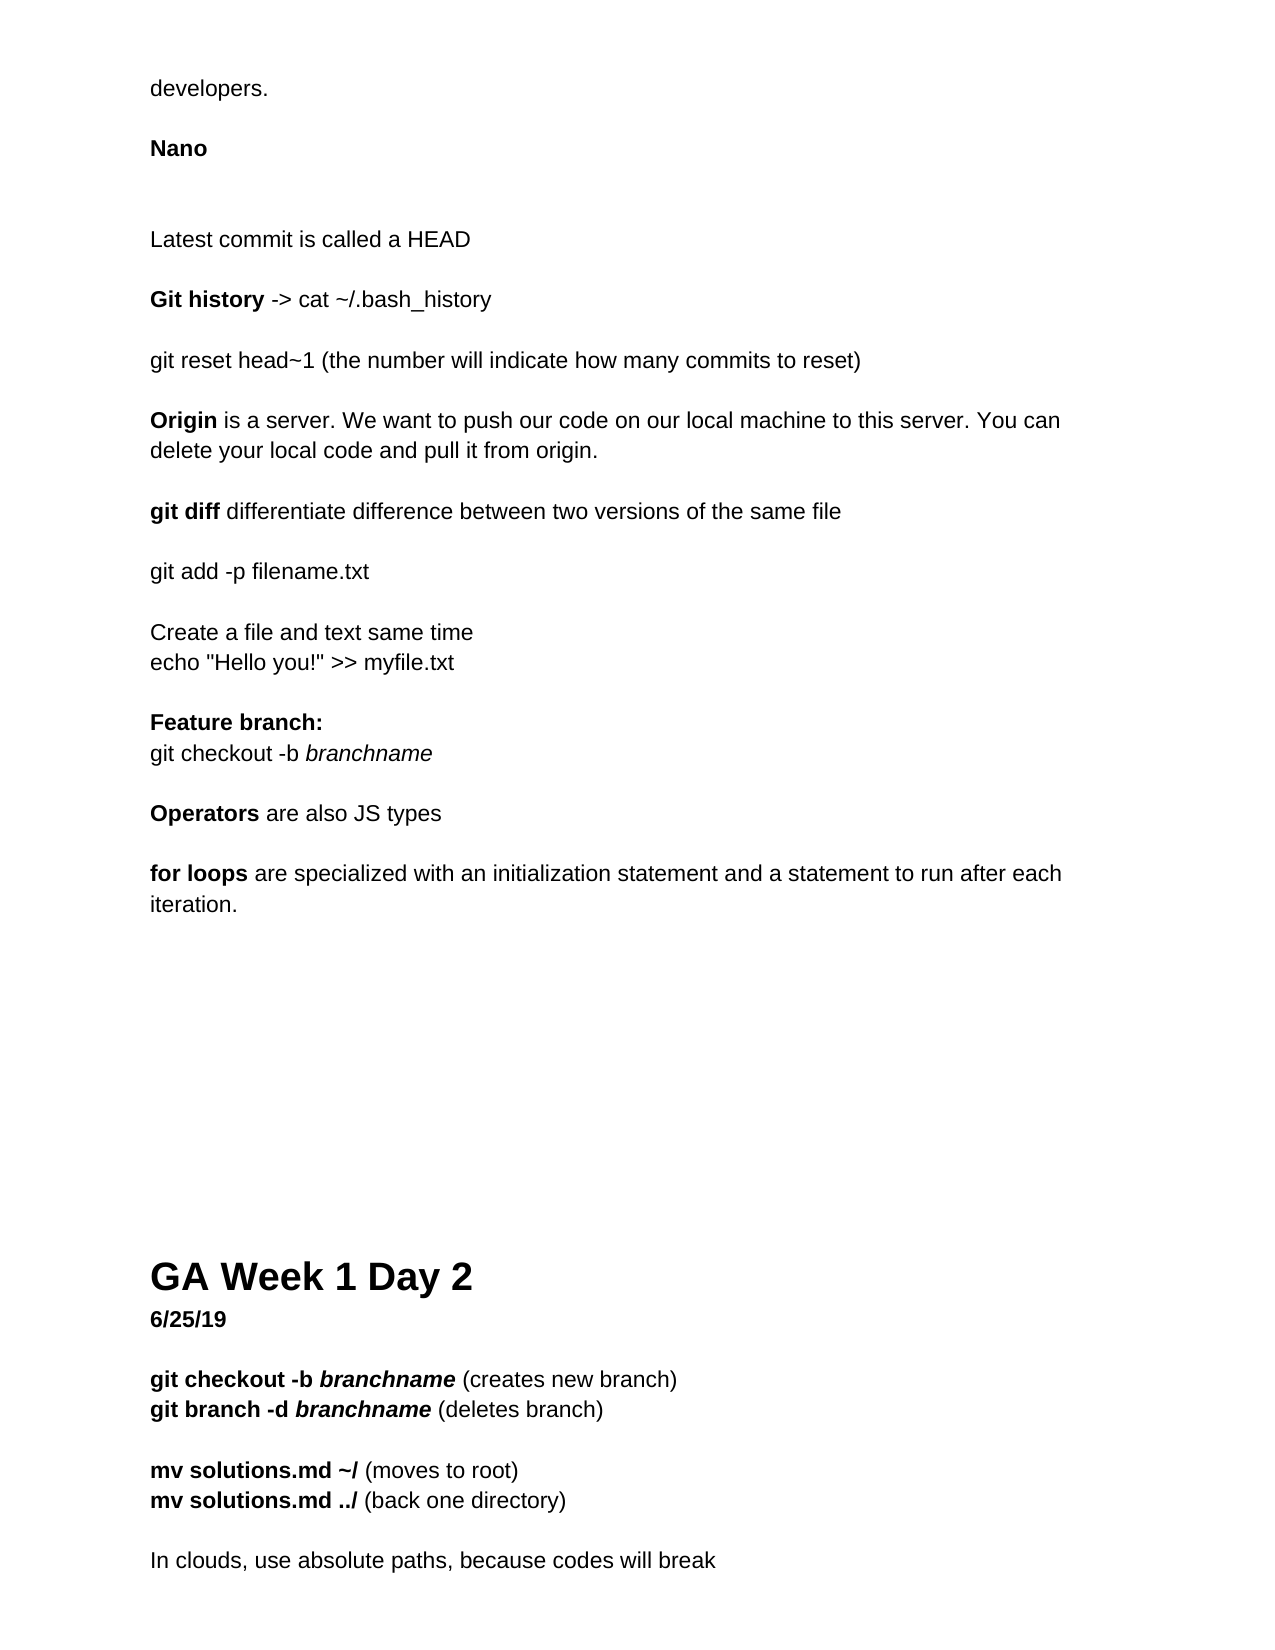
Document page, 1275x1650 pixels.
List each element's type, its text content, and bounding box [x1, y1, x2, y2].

text git branch -d branchname (deletes branch) [150, 1396, 1125, 1422]
text Git history -> cat ~/.bash_history [150, 286, 1125, 313]
text Feature branch: [150, 709, 1125, 736]
text for loops are specialized with an initialization statement and a statement to run after each iteration. [150, 860, 1125, 917]
text git checkout -b branchname (creates new branch) [150, 1366, 1125, 1392]
text Nano [150, 135, 1125, 162]
text Latest commit is called a HEAD [150, 226, 1125, 252]
text mv solutions.md ../ (back one directory) [150, 1487, 1125, 1513]
text mv solutions.md ~/ (moves to root) [150, 1457, 1125, 1483]
text echo "Hello you!" >> myfile.txt [150, 649, 1125, 675]
text git checkout -b branchname [150, 739, 1125, 766]
text git diff differentiate difference between two versions of the same file [150, 498, 1125, 524]
text GA Week 1 Day 2 [150, 1253, 1125, 1299]
text Operators are also JS types [150, 800, 1125, 826]
text Create a file and text same time [150, 619, 1125, 645]
text Origin is a server. We want to push our code on our local machine to this server. You can delete your local code and pull it from origin. [150, 407, 1125, 464]
text developers. [150, 75, 1125, 101]
text 6/25/19 [150, 1306, 1125, 1332]
text In clouds, use absolute paths, because codes will break [150, 1547, 1125, 1573]
text git add -p filename.txt [150, 558, 1125, 585]
text git reset head~1 (the number will indicate how many commits to reset) [150, 347, 1125, 373]
